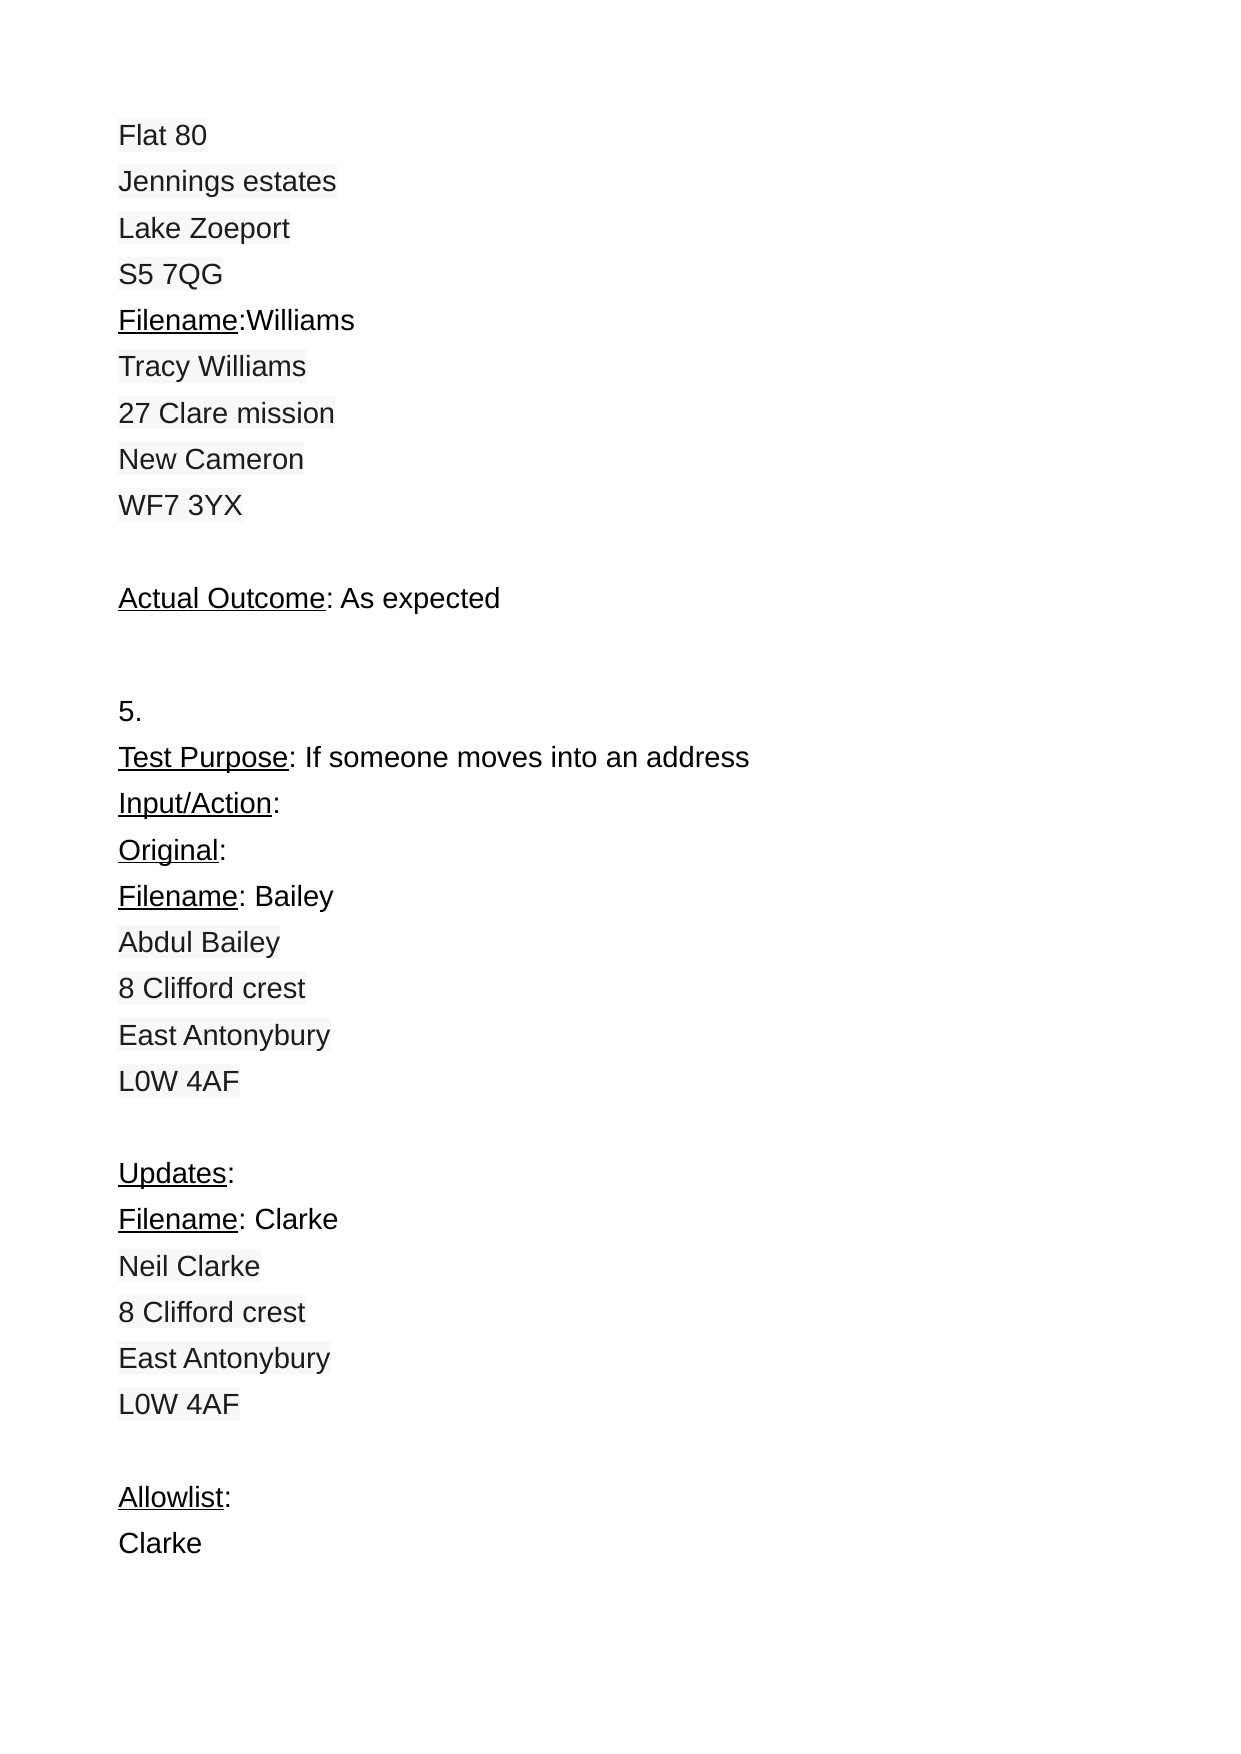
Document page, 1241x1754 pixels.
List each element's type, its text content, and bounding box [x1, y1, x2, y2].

text Lake Zoeport [118, 211, 1122, 244]
text New Cameron [118, 442, 1122, 475]
text East Antonybury [118, 1341, 1122, 1374]
text Filename: Bailey [118, 879, 1122, 912]
text Abdul Bailey [118, 925, 1122, 958]
text Original: [118, 832, 1122, 866]
text Neil Clarke [118, 1248, 1122, 1282]
text Filename: Clarke [118, 1202, 1122, 1236]
text WF7 3YX [118, 488, 1122, 522]
text Jennings estates [118, 164, 1122, 198]
text Filename:Williams [118, 303, 1122, 337]
text S5 7QG [118, 257, 1122, 290]
text 8 Clifford crest [118, 971, 1122, 1005]
text L0W 4AF [118, 1387, 1122, 1421]
text 8 Clifford crest [118, 1295, 1122, 1328]
text Actual Outcome: As expected [118, 581, 1122, 614]
text East Antonybury [118, 1017, 1122, 1051]
text L0W 4AF [118, 1064, 1122, 1097]
text 5. [118, 627, 1122, 727]
text Flat 80 [118, 118, 1122, 152]
text Test Purpose: If someone moves into an address [118, 740, 1122, 773]
text 27 Clare mission [118, 396, 1122, 429]
text Input/Action: [118, 786, 1122, 820]
text Tracy Williams [118, 349, 1122, 383]
text Clarke [118, 1526, 1122, 1559]
text Updates: [118, 1156, 1122, 1189]
text Allowlist: [118, 1479, 1122, 1513]
